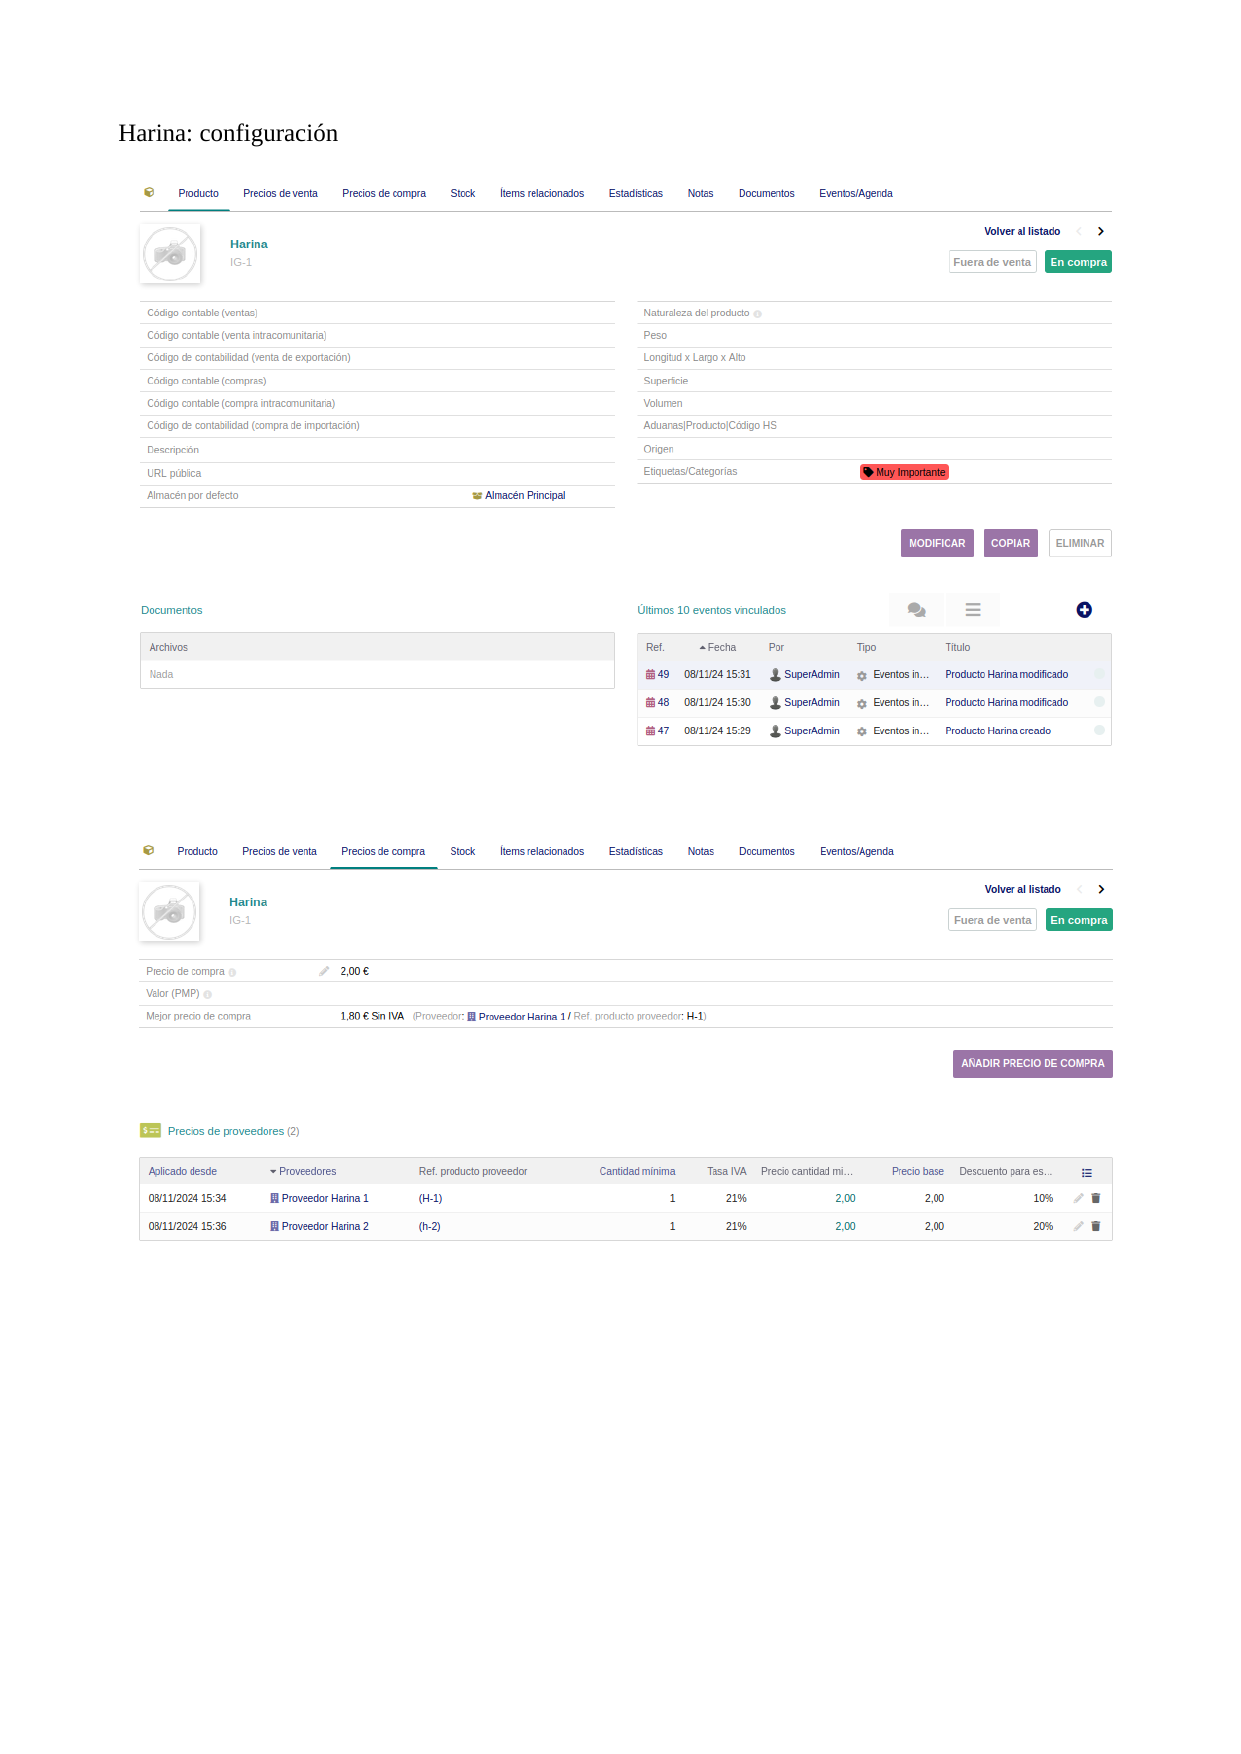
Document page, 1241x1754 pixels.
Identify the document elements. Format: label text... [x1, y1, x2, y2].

text Harina: configuración [118, 118, 1122, 147]
picture [118, 175, 1123, 765]
picture [118, 822, 1123, 1256]
